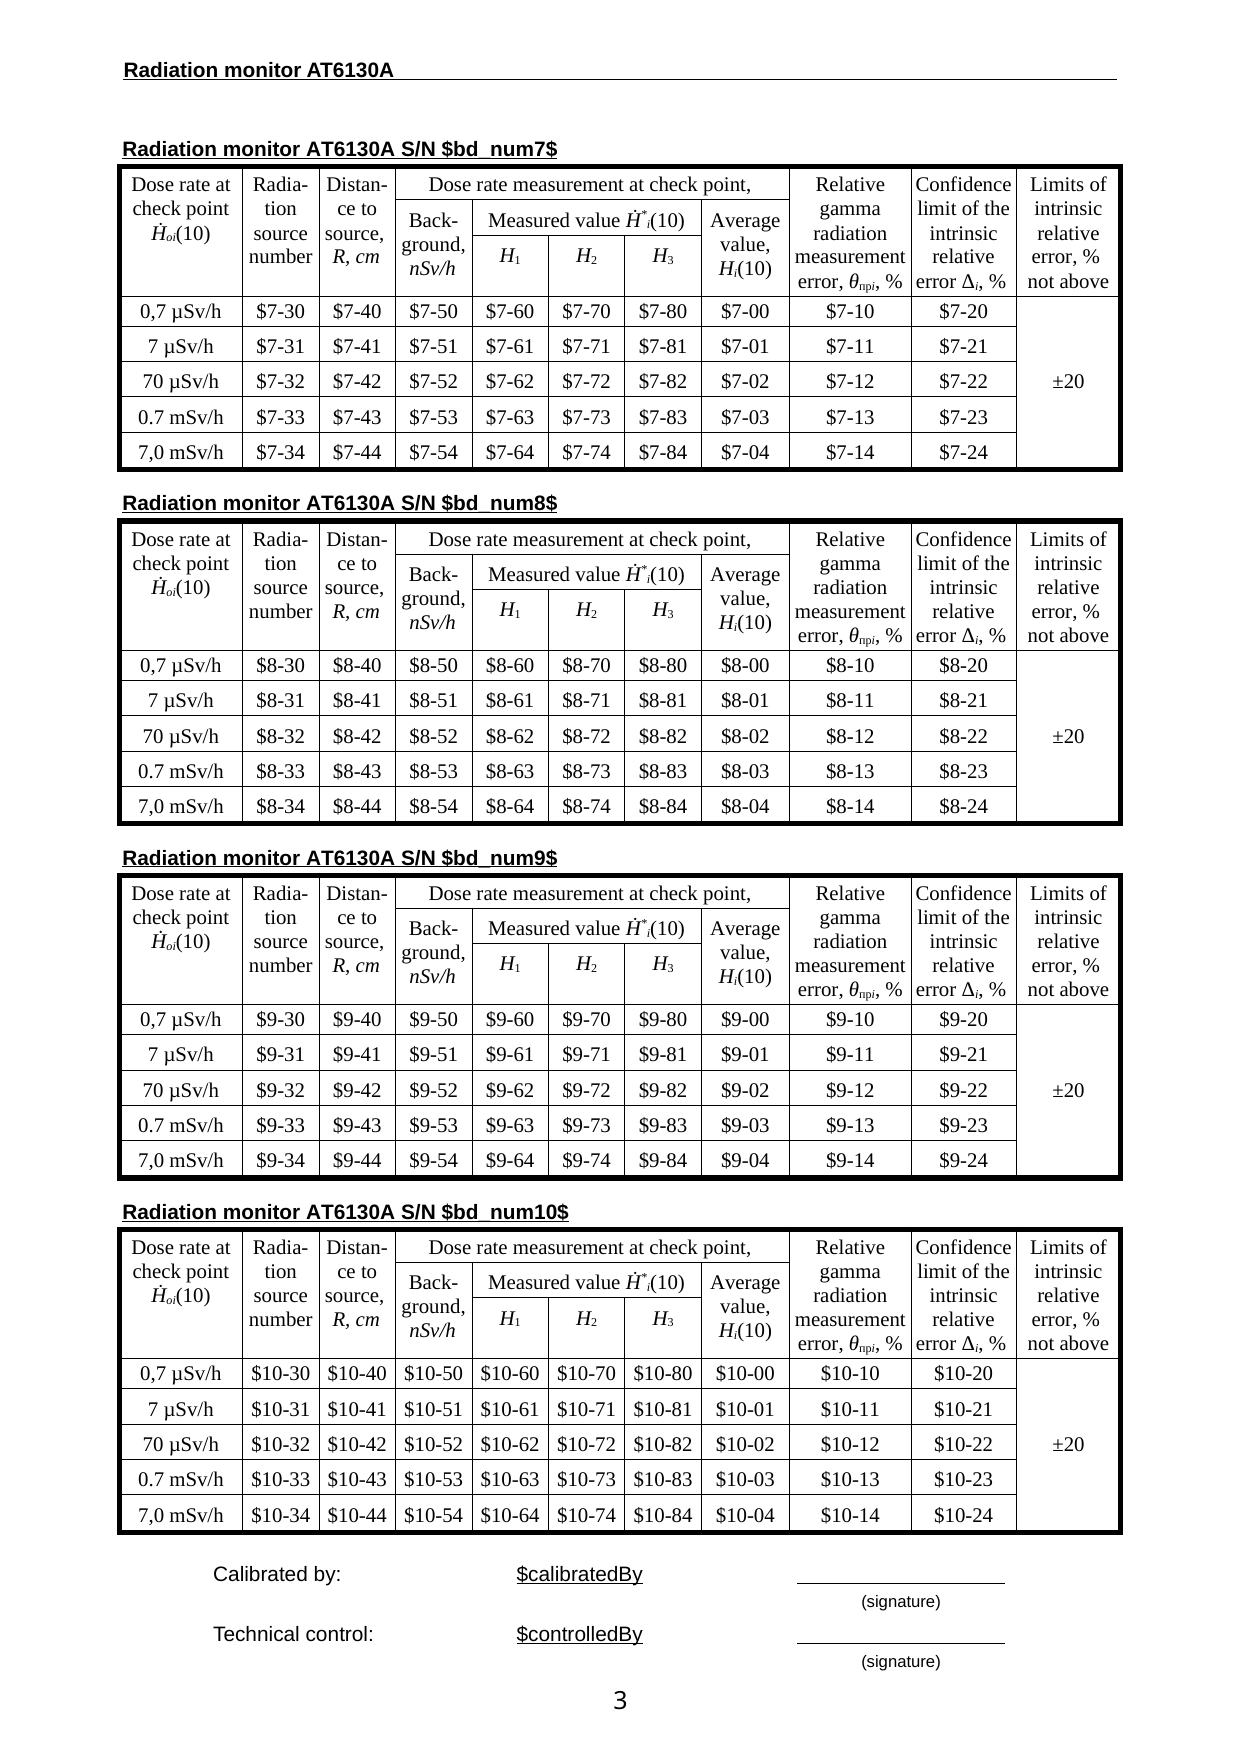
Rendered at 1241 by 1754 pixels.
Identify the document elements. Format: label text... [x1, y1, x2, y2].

table_cell $8-80 [625, 651, 701, 680]
table_cell $9-62 [473, 1071, 548, 1105]
table_cell $9-41 [320, 1035, 395, 1069]
table_cell $10-33 [243, 1460, 319, 1494]
table_cell $8-14 [790, 787, 911, 821]
table_cell $10-52 [396, 1425, 472, 1459]
table_cell $8-20 [912, 651, 1016, 680]
table_cell $10-12 [790, 1425, 911, 1459]
table_cell $8-53 [396, 752, 472, 786]
table_cell Relative gamma radiation measurement error, θпрi, % [790, 524, 911, 650]
table_cell $7-72 [549, 362, 624, 396]
table_cell $9-51 [396, 1035, 472, 1069]
table_cell H3 [625, 944, 701, 1004]
table_cell $10-13 [790, 1460, 911, 1494]
table_cell $8-40 [320, 651, 395, 680]
table_cell $9-13 [790, 1106, 911, 1140]
table_cell $10-24 [912, 1495, 1016, 1529]
table_header $calibratedBy [514, 1559, 771, 1589]
table_cell $8-51 [396, 681, 472, 715]
table_cell $7-31 [243, 327, 319, 361]
table_header Calibrated by: [210, 1559, 513, 1589]
table_cell $9-81 [625, 1035, 701, 1069]
table_cell $7-73 [549, 397, 624, 432]
table_cell $9-70 [549, 1005, 624, 1034]
table_cell $10-04 [702, 1495, 789, 1529]
table_cell $7-82 [625, 362, 701, 396]
table_cell $7-63 [473, 397, 548, 432]
table_cell $8-71 [549, 681, 624, 715]
table_cell Measured value Ḣ*i(10) [473, 909, 701, 943]
table_cell $9-60 [473, 1005, 548, 1034]
table_cell $7-20 [912, 297, 1016, 326]
table_cell 70 µSv/h [122, 716, 242, 751]
table_cell $8-72 [549, 716, 624, 751]
table_cell $8-13 [790, 752, 911, 786]
table_cell $8-01 [702, 681, 789, 715]
table_cell $10-20 [912, 1359, 1016, 1388]
table_cell Dose rate at check point Ḣoi(10) [122, 878, 242, 1004]
table_cell $10-41 [320, 1389, 395, 1424]
table_cell ±20 [1017, 297, 1118, 467]
table_cell $9-80 [625, 1005, 701, 1034]
table_cell ±20 [1017, 651, 1118, 821]
table_cell 7,0 mSv/h [122, 1141, 242, 1175]
table_cell $7-64 [473, 433, 548, 467]
table_cell $9-82 [625, 1071, 701, 1105]
table_cell ±20 [1017, 1005, 1118, 1175]
table_cell [514, 1649, 771, 1679]
table_cell $8-10 [790, 651, 911, 680]
table_cell 0.7 mSv/h [122, 397, 242, 432]
table_cell Average value, Hi(10) [702, 200, 789, 296]
table_cell $9-63 [473, 1106, 548, 1140]
table_cell $10-84 [625, 1495, 701, 1529]
table_cell Radia-tion source number [243, 878, 319, 1004]
table_cell $8-41 [320, 681, 395, 715]
table_cell 7,0 mSv/h [122, 787, 242, 821]
table_cell $9-22 [912, 1071, 1016, 1105]
table_cell $8-54 [396, 787, 472, 821]
table_cell $8-61 [473, 681, 548, 715]
table_cell 7 µSv/h [122, 1035, 242, 1069]
table_cell (signature) [771, 1649, 1030, 1679]
table_cell $10-21 [912, 1389, 1016, 1424]
table_cell Radia-tion source number [243, 524, 319, 650]
table_cell $7-71 [549, 327, 624, 361]
table_cell H2 [549, 590, 624, 650]
table_cell $8-62 [473, 716, 548, 751]
table_cell $10-14 [790, 1495, 911, 1529]
table_cell H2 [549, 1298, 624, 1358]
table_cell ±20 [1017, 1359, 1118, 1529]
table_cell Back-ground, nSv/h [396, 200, 472, 296]
table_cell $7-33 [243, 397, 319, 432]
table_cell Radia-tion source number [243, 169, 319, 296]
table_cell Dose rate measurement at check point, [396, 878, 789, 908]
table_cell $7-51 [396, 327, 472, 361]
table_cell $8-32 [243, 716, 319, 751]
table_cell $9-40 [320, 1005, 395, 1034]
table_cell $10-00 [702, 1359, 789, 1388]
table_cell Distan-ce to source, R, сm [320, 169, 395, 296]
table_cell $9-42 [320, 1071, 395, 1105]
table_cell $7-54 [396, 433, 472, 467]
table_cell $7-62 [473, 362, 548, 396]
table_cell $8-43 [320, 752, 395, 786]
table_cell Dose rate measurement at check point, [396, 524, 789, 553]
table_cell $10-23 [912, 1460, 1016, 1494]
table_cell Back-ground, nSv/h [396, 909, 472, 1004]
table_cell Technical control: [210, 1619, 513, 1649]
table_cell H1 [473, 236, 548, 296]
table_cell $8-64 [473, 787, 548, 821]
table_cell Relative gamma radiation measurement error, θпрi, % [790, 1232, 911, 1358]
table_cell $9-23 [912, 1106, 1016, 1140]
table_cell $7-80 [625, 297, 701, 326]
table_cell Average value, Hi(10) [702, 1263, 789, 1358]
table_cell $9-14 [790, 1141, 911, 1175]
table_header Radiation monitor AT6130A S/N $bd_num7$ [119, 118, 1121, 164]
table_cell $10-11 [790, 1389, 911, 1424]
table_cell $8-74 [549, 787, 624, 821]
table_cell 70 µSv/h [122, 362, 242, 396]
table_cell $10-50 [396, 1359, 472, 1388]
table_cell $8-33 [243, 752, 319, 786]
table_cell 0,7 µSv/h [122, 297, 242, 326]
table_cell H1 [473, 590, 548, 650]
table_cell $8-73 [549, 752, 624, 786]
table_cell H2 [549, 236, 624, 296]
table_cell Confidence limit of the intrinsic relative error Δi, % [912, 1232, 1016, 1358]
table_cell $10-83 [625, 1460, 701, 1494]
table_cell Confidence limit of the intrinsic relative error Δi, % [912, 878, 1016, 1004]
table_cell Average value, Hi(10) [702, 909, 789, 1004]
table_cell Confidence limit of the intrinsic relative error Δi, % [912, 169, 1016, 296]
table_cell Measured value Ḣ*i(10) [473, 555, 701, 589]
table_cell $9-44 [320, 1141, 395, 1175]
table_cell $9-33 [243, 1106, 319, 1140]
table_cell $9-03 [702, 1106, 789, 1140]
table_cell $10-80 [625, 1359, 701, 1388]
table_header Radiation monitor AT6130A S/N $bd_num10$ [119, 1181, 1121, 1227]
table_cell 0,7 µSv/h [122, 1359, 242, 1388]
table_cell $7-61 [473, 327, 548, 361]
table_header [771, 1559, 1030, 1589]
table_cell $7-00 [702, 297, 789, 326]
table_cell $10-60 [473, 1359, 548, 1388]
table_cell $9-61 [473, 1035, 548, 1069]
table_cell $7-70 [549, 297, 624, 326]
table_cell H1 [473, 944, 548, 1004]
table_cell $7-43 [320, 397, 395, 432]
table_cell $7-60 [473, 297, 548, 326]
table_cell $8-34 [243, 787, 319, 821]
table_cell $10-43 [320, 1460, 395, 1494]
table_cell Distan-ce to source, R, сm [320, 1232, 395, 1358]
table_cell $9-31 [243, 1035, 319, 1069]
table_cell $9-34 [243, 1141, 319, 1175]
table_cell $8-30 [243, 651, 319, 680]
table_cell $9-53 [396, 1106, 472, 1140]
table_cell $8-04 [702, 787, 789, 821]
table_cell $9-01 [702, 1035, 789, 1069]
table_cell $9-30 [243, 1005, 319, 1034]
table_cell $10-71 [549, 1389, 624, 1424]
table_cell H2 [549, 944, 624, 1004]
table_cell 7 µSv/h [122, 1389, 242, 1424]
table_cell $9-64 [473, 1141, 548, 1175]
table_cell H1 [473, 1298, 548, 1358]
table_cell $7-21 [912, 327, 1016, 361]
table_cell $9-20 [912, 1005, 1016, 1034]
table_cell $7-41 [320, 327, 395, 361]
table_cell $8-23 [912, 752, 1016, 786]
table_cell Limits of intrinsic relative error, % not above [1017, 878, 1118, 1004]
table_cell $9-11 [790, 1035, 911, 1069]
table_cell Limits of intrinsic relative error, % not above [1017, 524, 1118, 650]
table_cell $8-50 [396, 651, 472, 680]
table_cell $10-31 [243, 1389, 319, 1424]
table_cell $7-10 [790, 297, 911, 326]
table_cell $10-62 [473, 1425, 548, 1459]
table_cell $10-30 [243, 1359, 319, 1388]
table_cell $7-34 [243, 433, 319, 467]
table_cell $10-02 [702, 1425, 789, 1459]
table_cell $8-52 [396, 716, 472, 751]
table_cell $7-50 [396, 297, 472, 326]
table_cell $7-12 [790, 362, 911, 396]
table_cell $9-32 [243, 1071, 319, 1105]
table_cell $7-13 [790, 397, 911, 432]
table_cell Back-ground, nSv/h [396, 1263, 472, 1358]
table_cell $10-70 [549, 1359, 624, 1388]
table_cell $10-01 [702, 1389, 789, 1424]
table_cell Dose rate measurement at check point, [396, 1232, 789, 1262]
table_cell Distan-ce to source, R, сm [320, 524, 395, 650]
table_cell 0,7 µSv/h [122, 651, 242, 680]
table_cell Relative gamma radiation measurement error, θпрi, % [790, 878, 911, 1004]
table_cell $7-24 [912, 433, 1016, 467]
table_cell Back-ground, nSv/h [396, 555, 472, 650]
table_cell $8-83 [625, 752, 701, 786]
table_cell [514, 1589, 771, 1619]
table_cell $9-10 [790, 1005, 911, 1034]
table_cell $10-81 [625, 1389, 701, 1424]
table_cell $7-01 [702, 327, 789, 361]
table_cell $7-14 [790, 433, 911, 467]
table_cell $7-40 [320, 297, 395, 326]
table_cell Dose rate at check point Ḣoi(10) [122, 524, 242, 650]
table_cell $10-54 [396, 1495, 472, 1529]
table_cell [210, 1649, 513, 1679]
table_cell $10-10 [790, 1359, 911, 1388]
table_cell [771, 1619, 1030, 1649]
table_cell Limits of intrinsic relative error, % not above [1017, 169, 1118, 296]
table_cell 70 µSv/h [122, 1071, 242, 1105]
table_cell Confidence limit of the intrinsic relative error Δi, % [912, 524, 1016, 650]
table_cell $9-84 [625, 1141, 701, 1175]
table_cell $7-81 [625, 327, 701, 361]
table_cell $7-74 [549, 433, 624, 467]
table_cell 0.7 mSv/h [122, 1460, 242, 1494]
table_cell $7-84 [625, 433, 701, 467]
table_cell $10-03 [702, 1460, 789, 1494]
table_cell 7,0 mSv/h [122, 433, 242, 467]
table_header Radiation monitor AT6130A S/N $bd_num8$ [119, 472, 1121, 518]
table_cell $7-53 [396, 397, 472, 432]
table_cell $8-31 [243, 681, 319, 715]
table_cell $7-44 [320, 433, 395, 467]
table_cell $9-52 [396, 1071, 472, 1105]
table_cell $7-04 [702, 433, 789, 467]
table_cell $8-81 [625, 681, 701, 715]
table_cell H3 [625, 236, 701, 296]
table_cell $7-42 [320, 362, 395, 396]
table_cell $8-84 [625, 787, 701, 821]
table_cell 7 µSv/h [122, 327, 242, 361]
table_cell $7-22 [912, 362, 1016, 396]
table_cell $9-04 [702, 1141, 789, 1175]
table_cell $10-22 [912, 1425, 1016, 1459]
table_cell $9-02 [702, 1071, 789, 1105]
table_cell $7-02 [702, 362, 789, 396]
table_cell $10-40 [320, 1359, 395, 1388]
table_cell $7-30 [243, 297, 319, 326]
table_cell $9-50 [396, 1005, 472, 1034]
table_header Radiation monitor AT6130A S/N $bd_num9$ [119, 826, 1121, 872]
table_cell Dose rate at check point Ḣoi(10) [122, 169, 242, 296]
table_cell $9-83 [625, 1106, 701, 1140]
table_cell $10-53 [396, 1460, 472, 1494]
table_cell $7-52 [396, 362, 472, 396]
table_cell $10-72 [549, 1425, 624, 1459]
table_cell $controlledBy [514, 1619, 771, 1649]
table_cell $10-63 [473, 1460, 548, 1494]
table_cell $8-03 [702, 752, 789, 786]
table_cell Radia-tion source number [243, 1232, 319, 1358]
table_cell Average value, Hi(10) [702, 555, 789, 650]
table_cell $8-12 [790, 716, 911, 751]
table_cell $8-42 [320, 716, 395, 751]
table_cell 7 µSv/h [122, 681, 242, 715]
table_cell $9-43 [320, 1106, 395, 1140]
table_cell Dose rate at check point Ḣoi(10) [122, 1232, 242, 1358]
table_cell (signature) [771, 1589, 1030, 1619]
table_cell $9-74 [549, 1141, 624, 1175]
table_cell 7,0 mSv/h [122, 1495, 242, 1529]
table_cell Measured value Ḣ*i(10) [473, 200, 701, 235]
table_cell $10-34 [243, 1495, 319, 1529]
table_cell Limits of intrinsic relative error, % not above [1017, 1232, 1118, 1358]
table_cell $10-82 [625, 1425, 701, 1459]
table_cell $10-61 [473, 1389, 548, 1424]
table_cell $9-72 [549, 1071, 624, 1105]
table_cell $8-24 [912, 787, 1016, 821]
table_cell H3 [625, 1298, 701, 1358]
table_cell Measured value Ḣ*i(10) [473, 1263, 701, 1297]
table_cell [210, 1589, 513, 1619]
table_cell $9-00 [702, 1005, 789, 1034]
table_cell $8-70 [549, 651, 624, 680]
table_cell $10-44 [320, 1495, 395, 1529]
table_cell $10-42 [320, 1425, 395, 1459]
table_cell 0,7 µSv/h [122, 1005, 242, 1034]
table_cell $7-11 [790, 327, 911, 361]
table_cell $10-73 [549, 1460, 624, 1494]
table_cell $7-32 [243, 362, 319, 396]
table_cell Dose rate measurement at check point, [396, 169, 789, 199]
table_cell 70 µSv/h [122, 1425, 242, 1459]
table_cell $9-12 [790, 1071, 911, 1105]
table_cell $9-24 [912, 1141, 1016, 1175]
table_cell Distan-ce to source, R, сm [320, 878, 395, 1004]
table_cell $10-32 [243, 1425, 319, 1459]
table_cell $8-21 [912, 681, 1016, 715]
table_cell 0.7 mSv/h [122, 1106, 242, 1140]
table_cell $8-22 [912, 716, 1016, 751]
table_cell $7-23 [912, 397, 1016, 432]
table_cell $8-44 [320, 787, 395, 821]
table_cell $9-71 [549, 1035, 624, 1069]
table_cell H3 [625, 590, 701, 650]
table_cell $10-74 [549, 1495, 624, 1529]
table_cell $7-83 [625, 397, 701, 432]
table_cell $8-00 [702, 651, 789, 680]
table_cell $10-51 [396, 1389, 472, 1424]
table_cell $9-73 [549, 1106, 624, 1140]
table_cell $8-63 [473, 752, 548, 786]
table_cell 0.7 mSv/h [122, 752, 242, 786]
table_cell Relative gamma radiation measurement error, θпрi, % [790, 169, 911, 296]
table_cell $9-54 [396, 1141, 472, 1175]
table_cell $7-03 [702, 397, 789, 432]
table_cell $8-11 [790, 681, 911, 715]
table_cell $8-02 [702, 716, 789, 751]
table_cell $8-82 [625, 716, 701, 751]
table_cell $10-64 [473, 1495, 548, 1529]
table_cell $9-21 [912, 1035, 1016, 1069]
table_cell $8-60 [473, 651, 548, 680]
